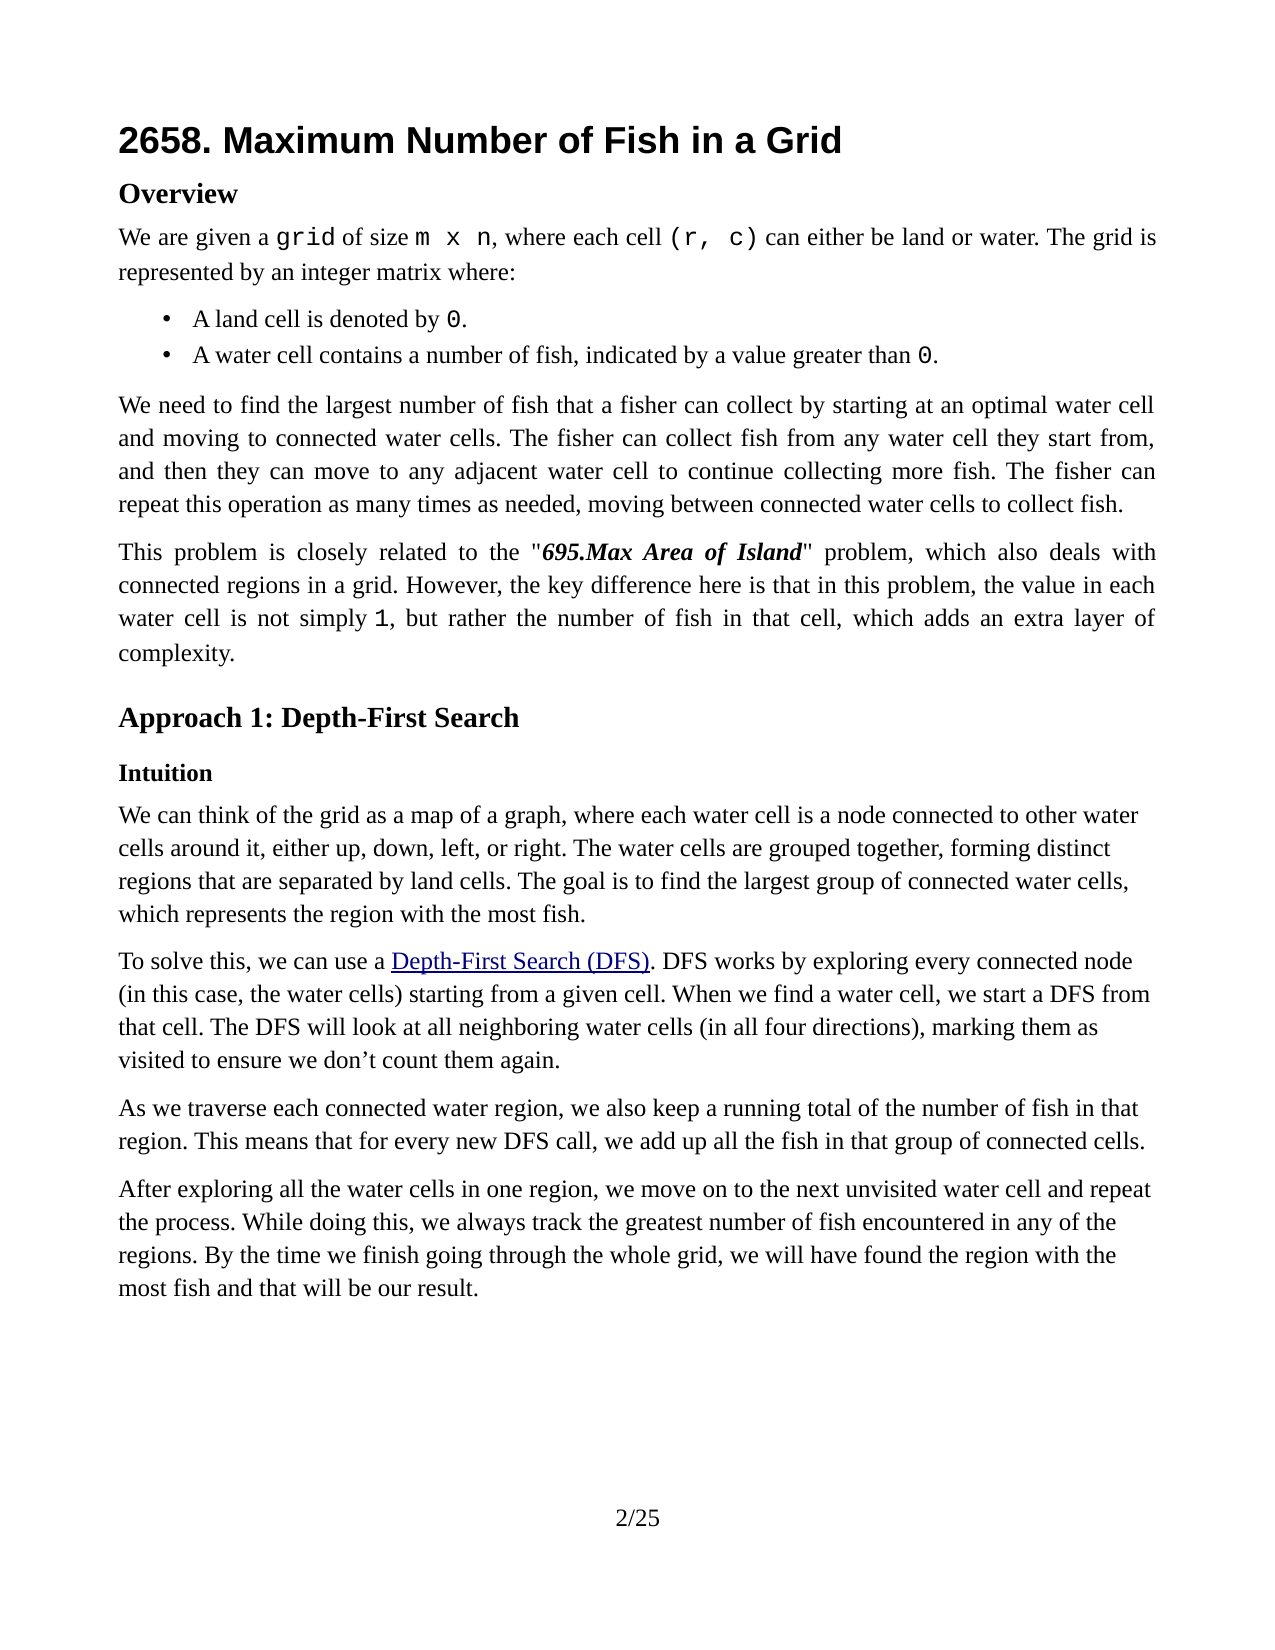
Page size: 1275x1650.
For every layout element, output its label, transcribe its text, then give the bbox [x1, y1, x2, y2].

subtitle Approach 1: Depth-First Search [118, 700, 1157, 733]
subtitle 2658. Maximum Number of Fish in a Grid [118, 118, 1157, 161]
list A land cell is denoted by 0. [162, 304, 1157, 335]
text We can think of the grid as a map of a graph, where each water cell is a node connected to other water cells around it, either up, down, left, or right. The water cells are grouped together, forming distinct regions that are separated by land cells. The goal is to find the largest group of connected water cells, which represents the region with the most fish. [118, 800, 1157, 928]
text After exploring all the water cells in one region, we move on to the next unvisited water cell and repeat the process. While doing this, we always track the greatest number of fish encountered in any of the regions. By the time we finish going through the whole grid, we will have found the region with the most fish and that will be our result. [118, 1174, 1157, 1302]
list A water cell contains a number of fish, indicated by a value greater than 0. [162, 340, 1157, 371]
subtitle Intuition [118, 758, 1157, 787]
text We need to find the largest number of fish that a fisher can collect by starting at an optimal water cell and moving to connected water cells. The fisher can collect fish from any water cell they start from, and then they can move to any adjacent water cell to continue collecting more fish. The fisher can repeat this operation as many times as needed, moving between connected water cells to collect fish. [118, 390, 1157, 518]
text We are given a grid of size m x n, where each cell (r, c) can either be land or water. The grid is represented by an integer matrix where: [118, 222, 1157, 286]
text This problem is closely related to the "695.Max Area of Island" problem, which also deals with connected regions in a grid. However, the key difference here is that in this problem, the value in each water cell is not simply 1, but rather the number of fish in that cell, which adds an extra layer of complexity. [118, 537, 1157, 667]
text As we traverse each connected water region, we also keep a running total of the number of fish in that region. This means that for every new DFS call, we add up all the fish in that group of connected cells. [118, 1093, 1157, 1155]
text To solve this, we can use a Depth-First Search (DFS). DFS works by exploring every connected node (in this case, the water cells) starting from a given cell. When we find a water cell, we start a DFS from that cell. The DFS will look at all neighboring water cells (in all four directions), marking them as visited to ensure we don’t count them again. [118, 946, 1157, 1074]
subtitle Overview [118, 176, 1157, 209]
